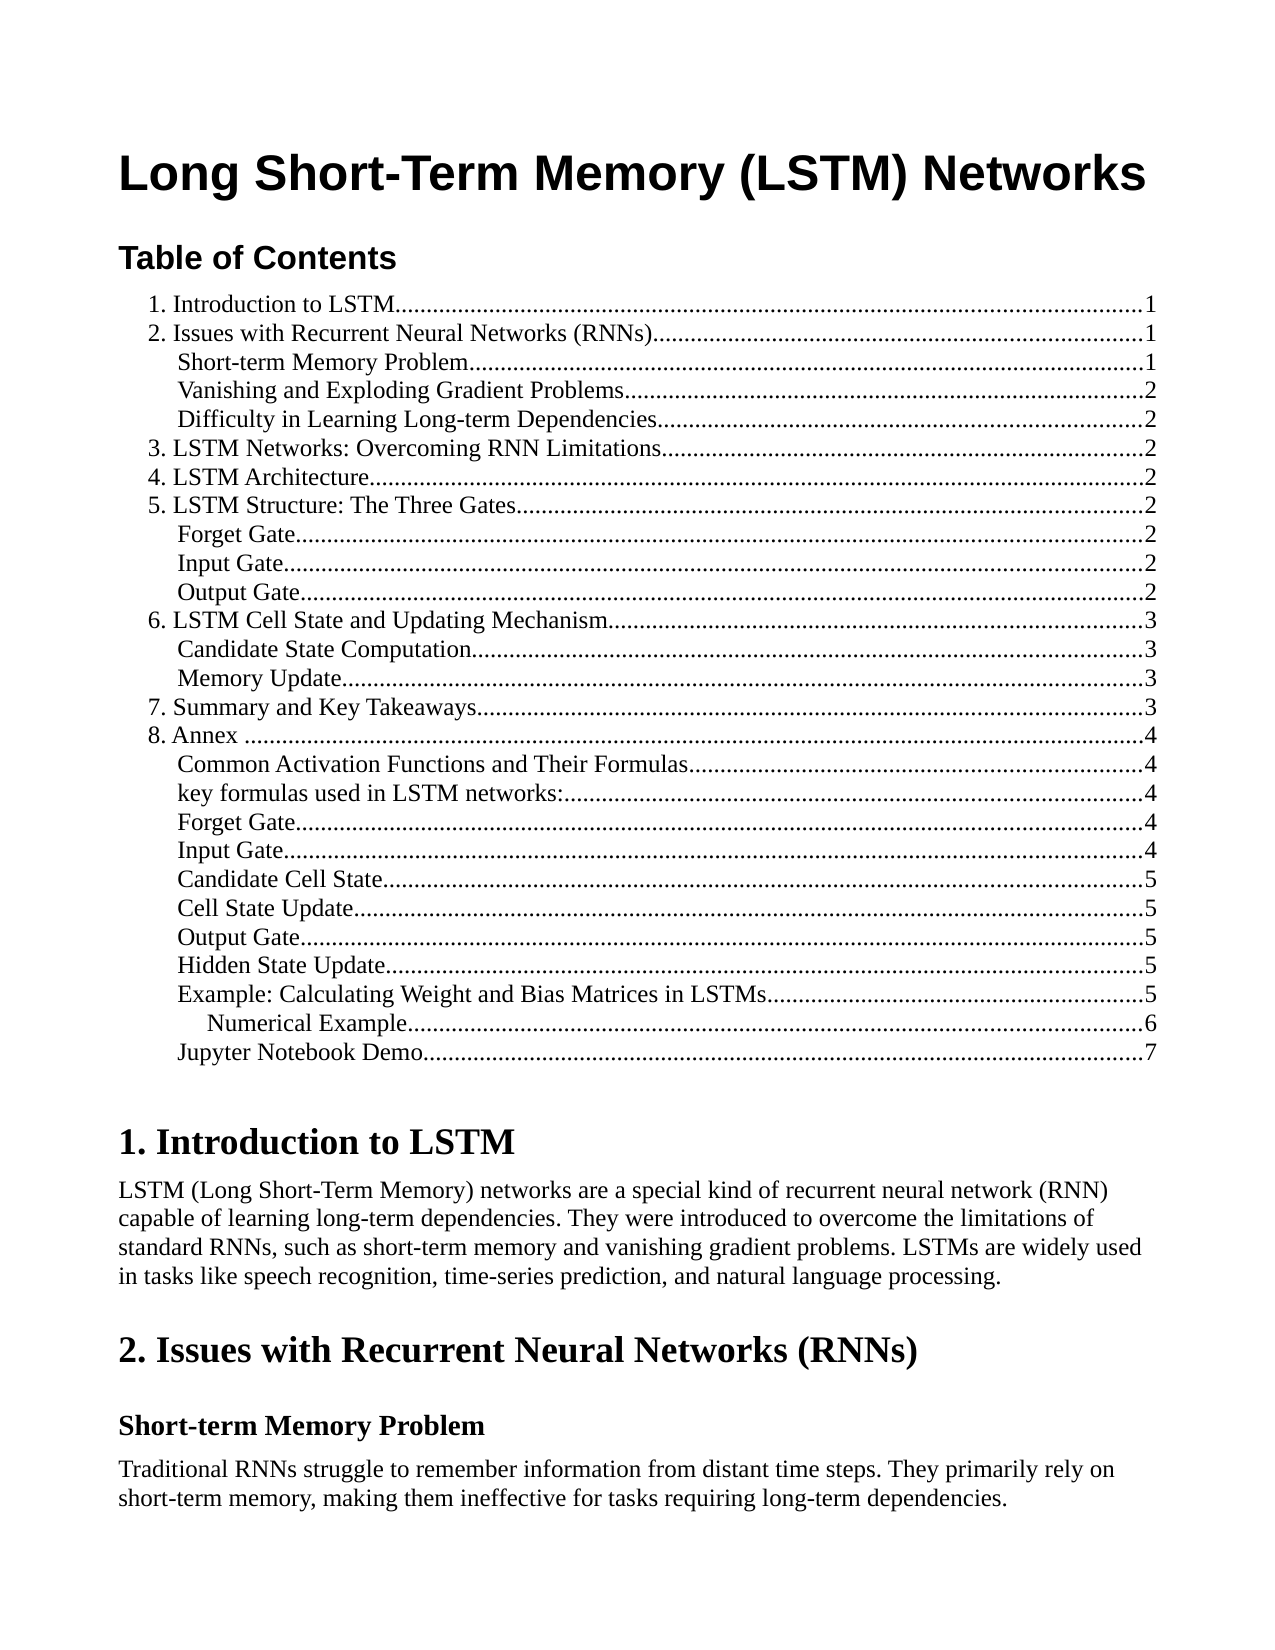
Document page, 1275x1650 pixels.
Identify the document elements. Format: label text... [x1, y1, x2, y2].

text Candidate State Computation 3 [177, 634, 1157, 663]
text 3. LSTM Networks: Overcoming RNN Limitations 2 [148, 433, 1157, 462]
text Common Activation Functions and Their Formulas 4 [177, 749, 1157, 778]
text Input Gate 4 [177, 835, 1157, 864]
text Output Gate 2 [177, 577, 1157, 605]
subtitle 2. Issues with Recurrent Neural Networks (RNNs) [118, 1327, 1157, 1370]
text key formulas used in LSTM networks: 4 [177, 778, 1157, 807]
text Memory Update 3 [177, 663, 1157, 692]
subtitle Short-term Memory Problem [118, 1408, 1157, 1441]
text Output Gate 5 [177, 922, 1157, 950]
text Traditional RNNs struggle to remember information from distant time steps. They primarily rely on short-term memory, making them ineffective for tasks requiring long-term dependencies. [118, 1454, 1157, 1511]
text Forget Gate 2 [177, 519, 1157, 548]
text Forget Gate 4 [177, 807, 1157, 835]
text LSTM (Long Short-Term Memory) networks are a special kind of recurrent neural network (RNN) capable of learning long-term dependencies. They were introduced to overcome the limitations of standard RNNs, such as short-term memory and vanishing gradient problems. LSTMs are widely used in tasks like speech recognition, time-series prediction, and natural language processing. [118, 1175, 1157, 1290]
text Numerical Example 6 [207, 1008, 1157, 1037]
subtitle 1. Introduction to LSTM [118, 1119, 1157, 1162]
text 1. Introduction to LSTM 1 [148, 289, 1157, 318]
text Cell State Update 5 [177, 893, 1157, 922]
text 7. Summary and Key Takeaways 3 [148, 692, 1157, 720]
text Input Gate 2 [177, 548, 1157, 577]
text 8. Annex 4 [148, 720, 1157, 749]
text Example: Calculating Weight and Bias Matrices in LSTMs 5 [177, 979, 1157, 1008]
text Vanishing and Exploding Gradient Problems 2 [177, 375, 1157, 404]
text Candidate Cell State 5 [177, 864, 1157, 893]
text Short-term Memory Problem 1 [177, 347, 1157, 375]
text Difficulty in Learning Long-term Dependencies 2 [177, 404, 1157, 433]
subtitle Table of Contents [118, 238, 1157, 277]
text 2. Issues with Recurrent Neural Networks (RNNs) 1 [148, 318, 1157, 347]
text Jupyter Notebook Demo 7 [177, 1037, 1157, 1065]
text 4. LSTM Architecture 2 [148, 462, 1157, 490]
text 6. LSTM Cell State and Updating Mechanism 3 [148, 605, 1157, 634]
text Hidden State Update 5 [177, 950, 1157, 979]
subtitle Long Short-Term Memory (LSTM) Networks [118, 143, 1157, 201]
text 5. LSTM Structure: The Three Gates 2 [148, 490, 1157, 519]
